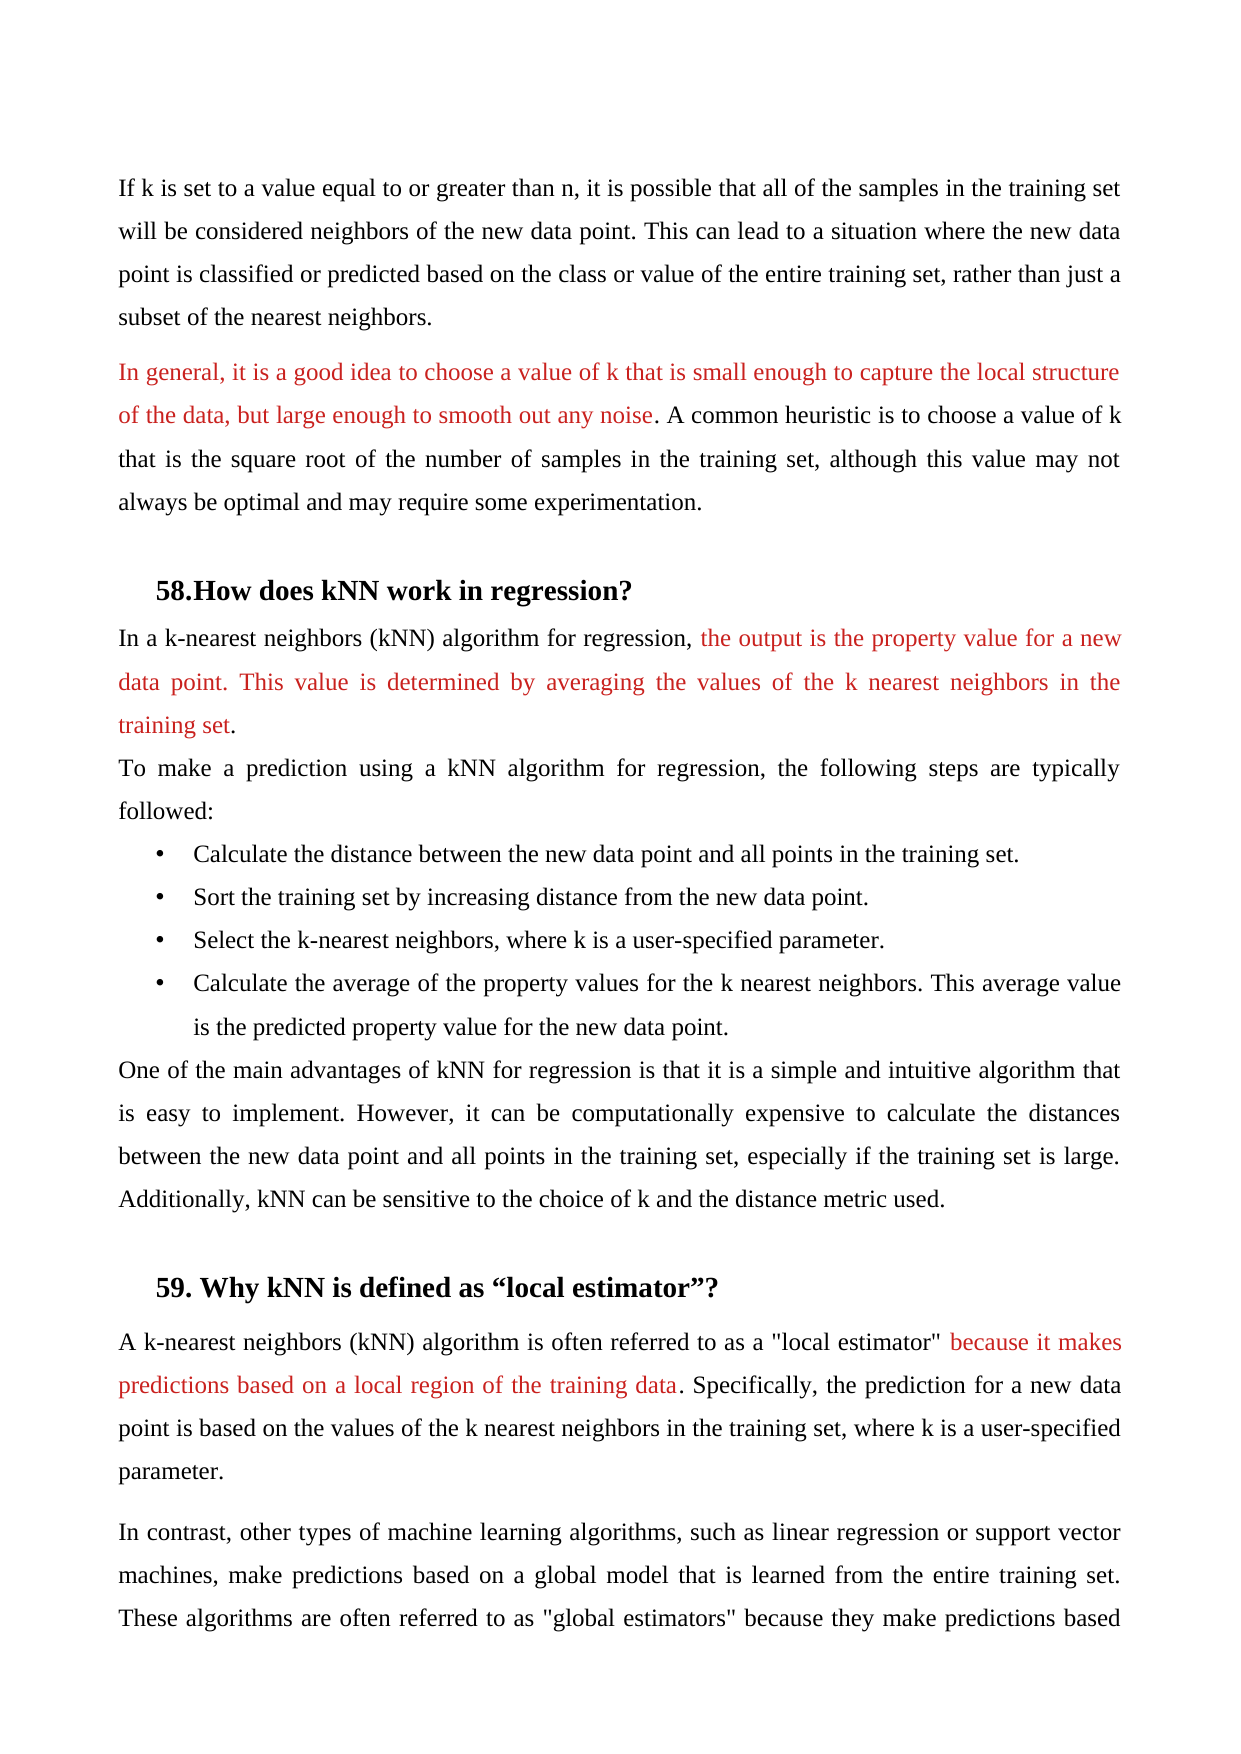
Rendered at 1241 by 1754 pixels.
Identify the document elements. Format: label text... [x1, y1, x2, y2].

list Why kNN is defined as “local estimator”? [156, 1270, 1122, 1304]
text In contrast, other types of machine learning algorithms, such as linear regression or support vector machines, make predictions based on a global model that is learned from the entire training set. These algorithms are often referred to as "global estimators" because they make predictions based [118, 1517, 1122, 1632]
list Calculate the average of the property values for the k nearest neighbors. This average value is the predicted property value for the new data point. [156, 968, 1122, 1040]
text A k-nearest neighbors (kNN) algorithm is often referred to as a "local estimator" because it makes predictions based on a local region of the training data. Specifically, the prediction for a new data point is based on the values of the k nearest neighbors in the training set, where k is a user-specified parameter. [118, 1327, 1122, 1485]
list Select the k-nearest neighbors, where k is a user-specified parameter. [156, 925, 1122, 954]
text In a k-nearest neighbors (kNN) algorithm for regression, the output is the property value for a new data point. This value is determined by averaging the values of the k nearest neighbors in the training set. [118, 623, 1122, 738]
text One of the main advantages of kNN for regression is that it is a simple and intuitive algorithm that is easy to implement. However, it can be computationally expensive to calculate the distances between the new data point and all points in the training set, especially if the training set is large. Additionally, kNN can be sensitive to the choice of k and the distance metric used. [118, 1055, 1122, 1213]
list Sort the training set by increasing distance from the new data point. [156, 882, 1122, 911]
list How does kNN work in regression? [156, 573, 1122, 607]
list Calculate the distance between the new data point and all points in the training set. [156, 839, 1122, 868]
text If k is set to a value equal to or greater than n, it is possible that all of the samples in the training set will be considered neighbors of the new data point. This can lead to a situation where the new data point is classified or predicted based on the class or value of the entire training set, rather than just a subset of the nearest neighbors. [118, 173, 1122, 331]
text To make a prediction using a kNN algorithm for regression, the following steps are typically followed: [118, 753, 1122, 825]
text In general, it is a good idea to choose a value of k that is small enough to capture the local structure of the data, but large enough to smooth out any noise. A common heuristic is to choose a value of k that is the square root of the number of samples in the training set, although this value may not always be optimal and may require some experimentation. [118, 357, 1122, 516]
